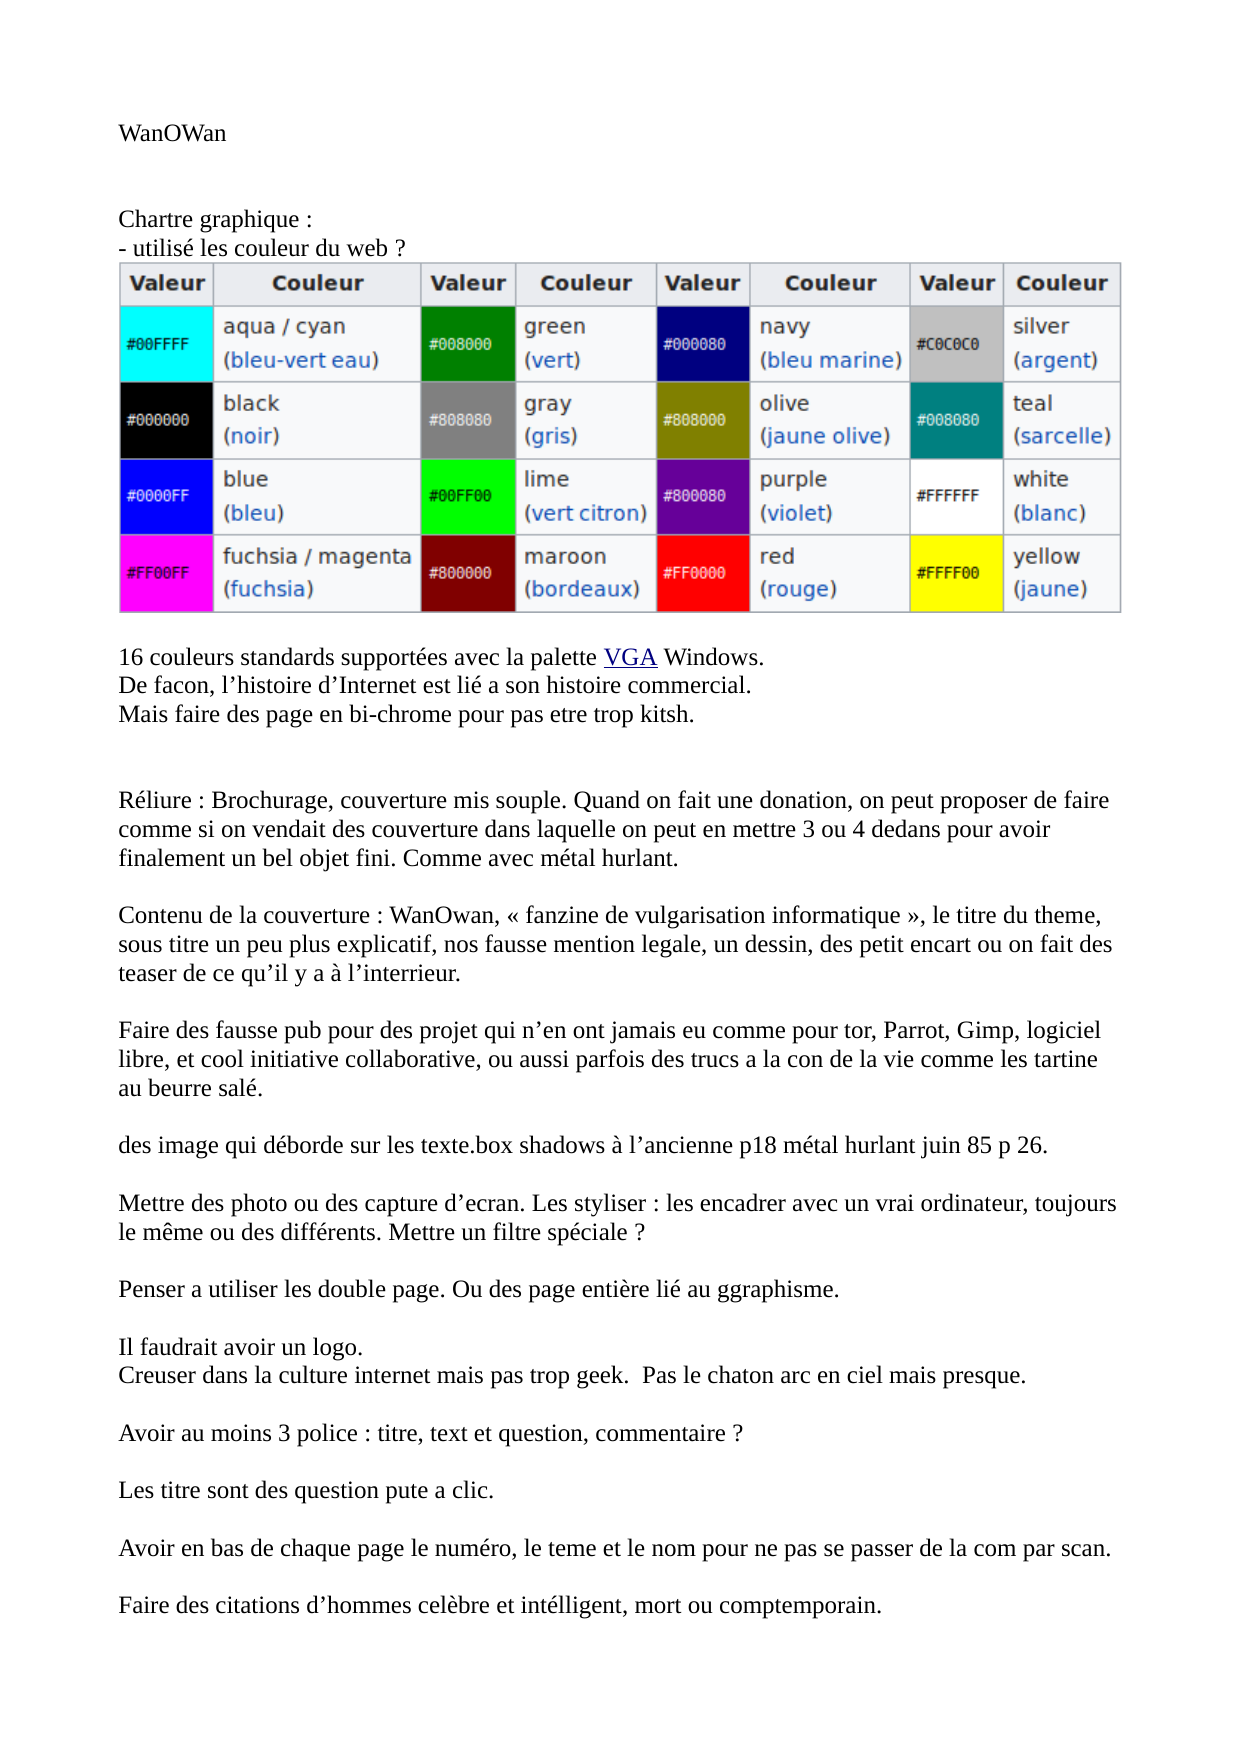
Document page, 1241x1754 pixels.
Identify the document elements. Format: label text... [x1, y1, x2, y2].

text Contenu de la couverture : WanOwan, « fanzine de vulgarisation informatique », le titre du theme, sous titre un peu plus explicatif, nos fausse mention legale, un dessin, des petit encart ou on fait des teaser de ce qu’il y a à l’interrieur. [118, 900, 1122, 987]
text WanOWan [118, 118, 1122, 147]
text Chartre graphique : [118, 204, 1122, 233]
text Il faudrait avoir un logo. [118, 1332, 1122, 1360]
text des image qui déborde sur les texte.box shadows à l’ancienne p18 métal hurlant juin 85 p 26. [118, 1130, 1122, 1159]
text 16 couleurs standards supportées avec la palette VGA Windows. [118, 642, 1122, 670]
text Faire des citations d’hommes celèbre et intélligent, mort ou comptemporain. [118, 1590, 1122, 1619]
text Mettre des photo ou des capture d’ecran. Les styliser : les encadrer avec un vrai ordinateur, toujours le même ou des différents. Mettre un filtre spéciale ? [118, 1188, 1122, 1245]
text Mais faire des page en bi-chrome pour pas etre trop kitsh. [118, 699, 1122, 728]
text Creuser dans la culture internet mais pas trop geek. Pas le chaton arc en ciel mais presque. [118, 1360, 1122, 1389]
text - utilisé les couleur du web ? [118, 233, 1122, 261]
text Avoir en bas de chaque page le numéro, le teme et le nom pour ne pas se passer de la com par scan. [118, 1533, 1122, 1562]
text De facon, l’histoire d’Internet est lié a son histoire commercial. [118, 670, 1122, 699]
text Réliure : Brochurage, couverture mis souple. Quand on fait une donation, on peut proposer de faire comme si on vendait des couverture dans laquelle on peut en mettre 3 ou 4 dedans pour avoir finalement un bel objet fini. Comme avec métal hurlant. [118, 785, 1122, 872]
text Avoir au moins 3 police : titre, text et question, commentaire ? [118, 1418, 1122, 1447]
picture [118, 261, 1123, 613]
text Penser a utiliser les double page. Ou des page entière lié au ggraphisme. [118, 1274, 1122, 1303]
text Faire des fausse pub pour des projet qui n’en ont jamais eu comme pour tor, Parrot, Gimp, logiciel libre, et cool initiative collaborative, ou aussi parfois des trucs a la con de la vie comme les tartine au beurre salé. [118, 1015, 1122, 1102]
text Les titre sont des question pute a clic. [118, 1475, 1122, 1504]
